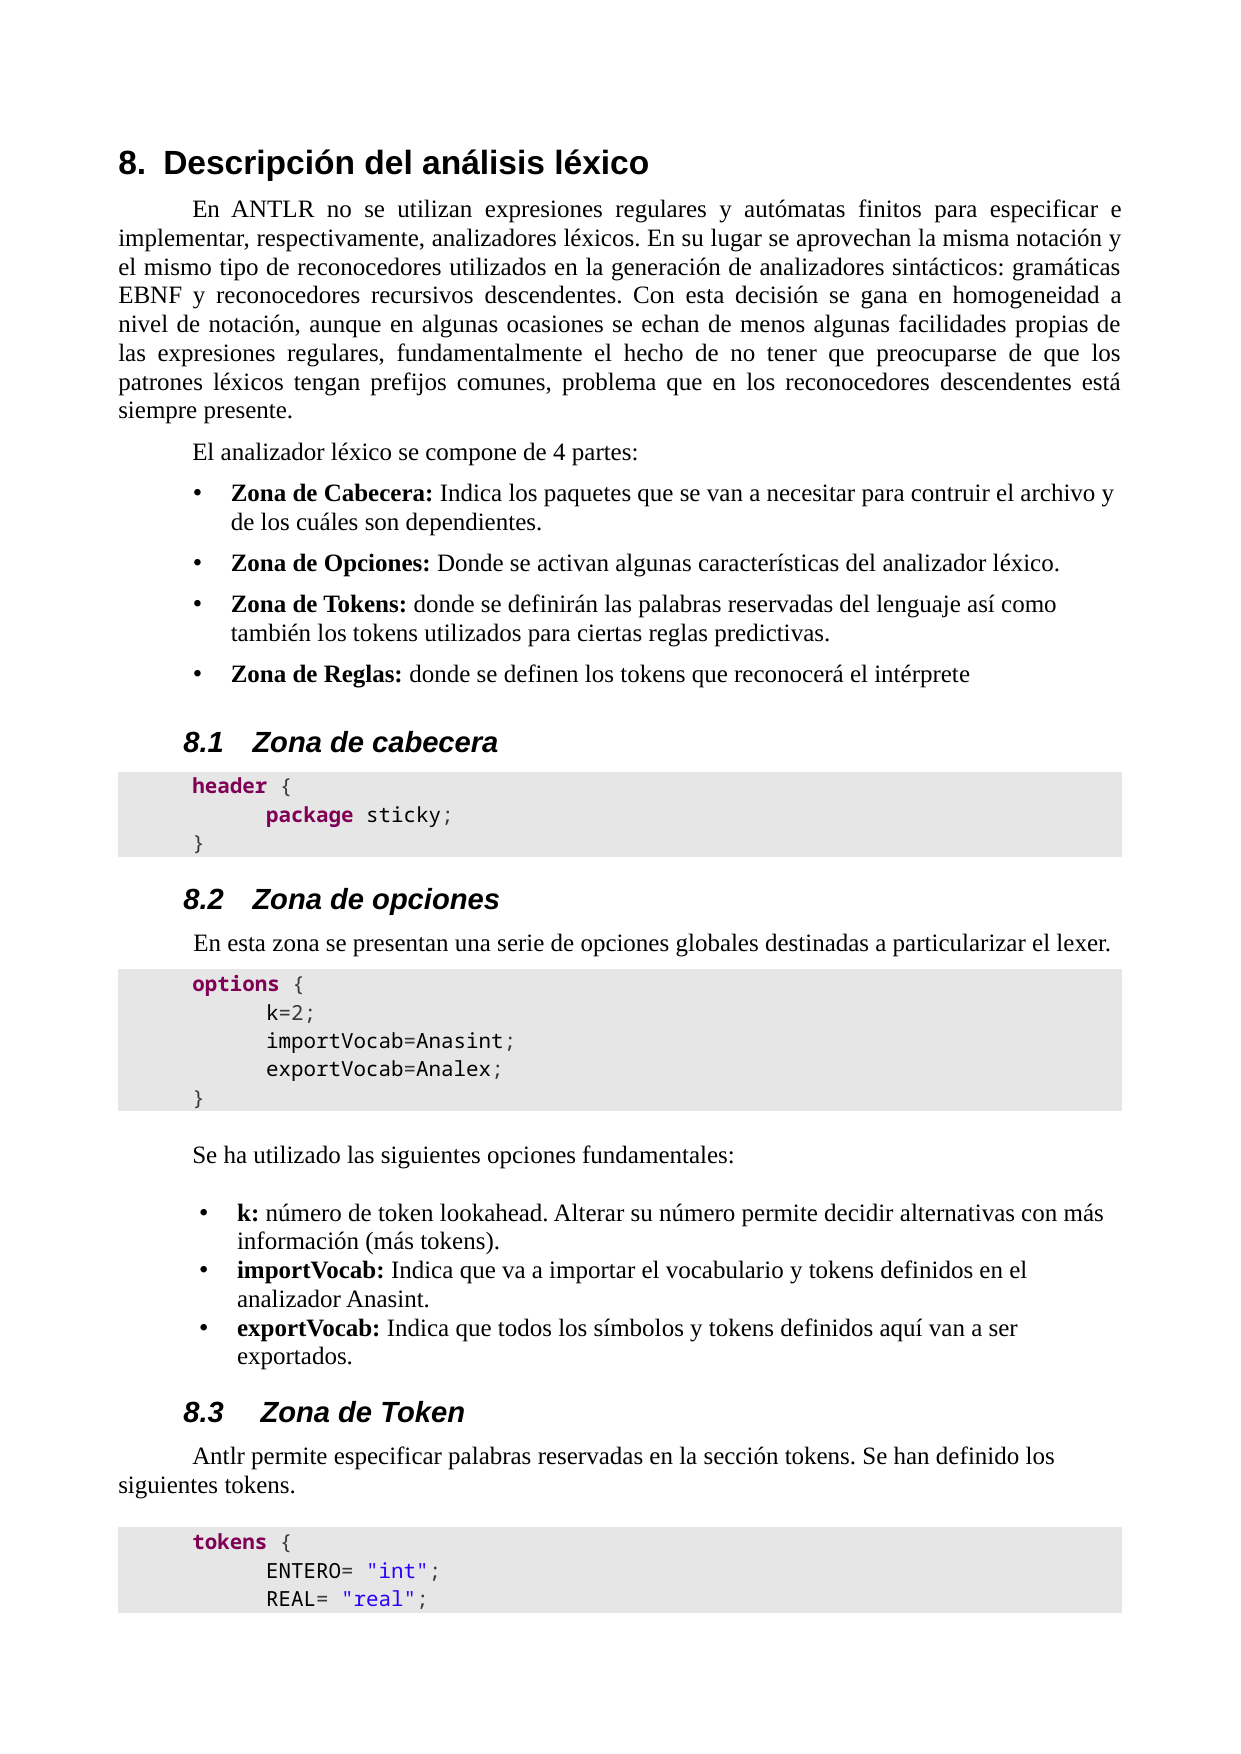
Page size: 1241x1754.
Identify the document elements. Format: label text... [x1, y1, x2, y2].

list exportVocab: Indica que todos los símbolos y tokens definidos aquí van a ser exportados. [199, 1313, 1122, 1370]
text options { [118, 969, 1122, 998]
text Antlr permite especificar palabras reservadas en la sección tokens. Se han definido los siguientes tokens. [118, 1441, 1122, 1499]
text package sticky; [118, 800, 1122, 828]
list Zona de Opciones: Donde se activan algunas características del analizador léxico. [193, 548, 1122, 577]
text } [118, 1083, 1122, 1111]
text importVocab=Anasint; [118, 1026, 1122, 1054]
text k=2; [118, 998, 1122, 1026]
list Zona de Reglas: donde se definen los tokens que reconocerá el intérprete [193, 659, 1122, 688]
text } [118, 828, 1122, 857]
text El analizador léxico se compone de 4 partes: [118, 437, 1122, 466]
subtitle Zona de cabecera [178, 726, 1122, 759]
text REAL= "real"; [118, 1584, 1122, 1613]
subtitle Descripción del análisis léxico [118, 143, 1122, 182]
text exportVocab=Analex; [118, 1054, 1122, 1083]
text ENTERO= "int"; [118, 1556, 1122, 1584]
list importVocab: Indica que va a importar el vocabulario y tokens definidos en el analizador Anasint. [199, 1255, 1122, 1313]
text tokens { [118, 1527, 1122, 1556]
subtitle Zona de Token [178, 1395, 1122, 1429]
text Se ha utilizado las siguientes opciones fundamentales: [118, 1140, 1122, 1169]
list Zona de Tokens: donde se definirán las palabras reservadas del lenguaje así como también los tokens utilizados para ciertas reglas predictivas. [193, 589, 1122, 647]
list k: número de token lookahead. Alterar su número permite decidir alternativas con más información (más tokens). [199, 1198, 1122, 1255]
list En esta zona se presentan una serie de opciones globales destinadas a particularizar el lexer. [156, 928, 1122, 957]
list Zona de Cabecera: Indica los paquetes que se van a necesitar para contruir el archivo y de los cuáles son dependientes. [193, 478, 1122, 536]
subtitle Zona de opciones [178, 882, 1122, 915]
text En ANTLR no se utilizan expresiones regulares y autómatas finitos para especificar e implementar, respectivamente, analizadores léxicos. En su lugar se aprovechan la misma notación y el mismo tipo de reconocedores utilizados en la generación de analizadores sintácticos: gramáticas EBNF y reconocedores recursivos descendentes. Con esta decisión se gana en homogeneidad a nivel de notación, aunque en algunas ocasiones se echan de menos algunas facilidades propias de las expresiones regulares, fundamentalmente el hecho de no tener que preocuparse de que los patrones léxicos tengan prefijos comunes, problema que en los reconocedores descendentes está siempre presente. [118, 194, 1122, 424]
text header { [118, 772, 1122, 800]
